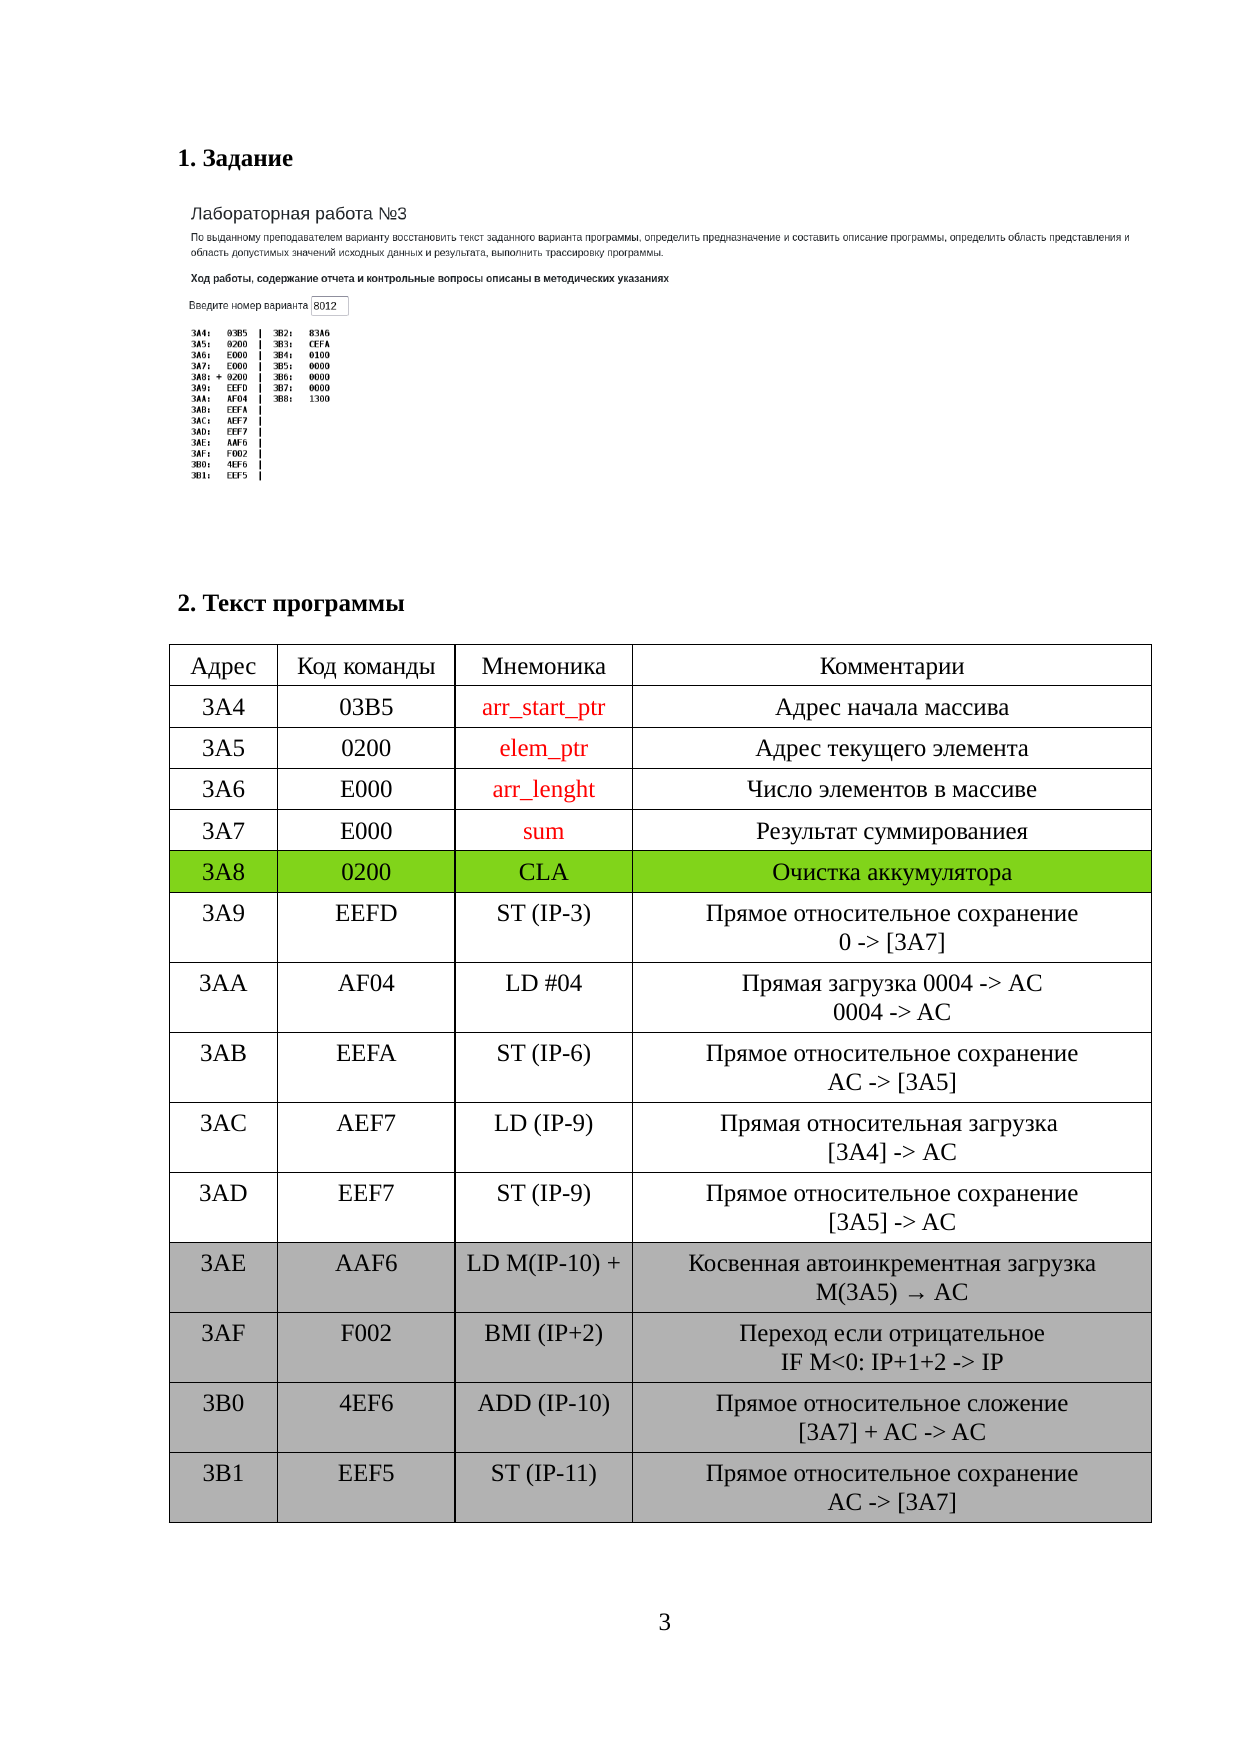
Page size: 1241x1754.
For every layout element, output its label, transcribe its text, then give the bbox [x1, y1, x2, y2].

table_header Комментарии [633, 645, 1151, 685]
table_cell Косвенная автоинкрементная загрузка M(3A5) → AC [633, 1243, 1151, 1312]
table_cell elem_ptr [456, 728, 632, 768]
table_cell EEFD [278, 893, 454, 962]
table_cell Адрес текущего элемента [633, 728, 1151, 768]
table_header Код команды [278, 645, 454, 685]
table_cell 0200 [278, 851, 454, 892]
table_cell ST (IP-6) [456, 1033, 632, 1102]
table_cell ST (IP-3) [456, 893, 632, 962]
table_cell Прямое относительное сложение [3A7] + AC -> AC [633, 1383, 1151, 1452]
subtitle 2. Текст программы [177, 588, 1152, 617]
table_cell 3A7 [170, 810, 277, 850]
table_cell 3A4 [170, 686, 277, 727]
table_cell Переход если отрицательное IF M<0: IP+1+2 -> IP [633, 1313, 1151, 1382]
table_cell F002 [278, 1313, 454, 1382]
table_cell LD #04 [456, 963, 632, 1032]
table_cell 4EF6 [278, 1383, 454, 1452]
table_cell Очистка аккумулятора [633, 851, 1151, 892]
table_cell 3B1 [170, 1453, 277, 1522]
table_cell Прямое относительное сохранение [3A5] -> AC [633, 1173, 1151, 1242]
table_cell 3AD [170, 1173, 277, 1242]
table_cell EEF5 [278, 1453, 454, 1522]
table_cell arr_lenght [456, 769, 632, 809]
table_cell 0200 [278, 728, 454, 768]
table_cell EEF7 [278, 1173, 454, 1242]
table_cell LD (IP-9) [456, 1103, 632, 1172]
table_cell E000 [278, 769, 454, 809]
picture [177, 198, 1152, 485]
table_header Мнемоника [456, 645, 632, 685]
table_cell Результат суммированиея [633, 810, 1151, 850]
table_cell EEFA [278, 1033, 454, 1102]
table_cell ST (IP-9) [456, 1173, 632, 1242]
table_cell Адрес начала массива [633, 686, 1151, 727]
table_cell 3A6 [170, 769, 277, 809]
table_cell sum [456, 810, 632, 850]
table_cell CLA [456, 851, 632, 892]
table_cell 3AE [170, 1243, 277, 1312]
subtitle 1. Задание [177, 143, 1152, 172]
table_cell AAF6 [278, 1243, 454, 1312]
table_cell 3A5 [170, 728, 277, 768]
table_cell LD M(IP-10) + [456, 1243, 632, 1312]
table_cell AEF7 [278, 1103, 454, 1172]
table_cell 3AB [170, 1033, 277, 1102]
table_cell ADD (IP-10) [456, 1383, 632, 1452]
table_cell 3A8 [170, 851, 277, 892]
table_cell BMI (IP+2) [456, 1313, 632, 1382]
table_cell Прямое относительное сохранение AC -> [3A7] [633, 1453, 1151, 1522]
table_header Адрес [170, 645, 277, 685]
table_cell Прямая относительная загрузка [3A4] -> AC [633, 1103, 1151, 1172]
table_cell arr_start_ptr [456, 686, 632, 727]
table_cell ST (IP-11) [456, 1453, 632, 1522]
table_cell 3AF [170, 1313, 277, 1382]
table_cell 03B5 [278, 686, 454, 727]
table_cell E000 [278, 810, 454, 850]
table_cell Прямое относительное сохранение AC -> [3A5] [633, 1033, 1151, 1102]
table_cell Прямая загрузка 0004 -> AC 0004 -> AC [633, 963, 1151, 1032]
table_cell 3AA [170, 963, 277, 1032]
table_cell 3A9 [170, 893, 277, 962]
table_cell 3AC [170, 1103, 277, 1172]
table_cell Число элементов в массиве [633, 769, 1151, 809]
table_cell AF04 [278, 963, 454, 1032]
table_cell Прямое относительное сохранение 0 -> [3A7] [633, 893, 1151, 962]
table_cell 3B0 [170, 1383, 277, 1452]
